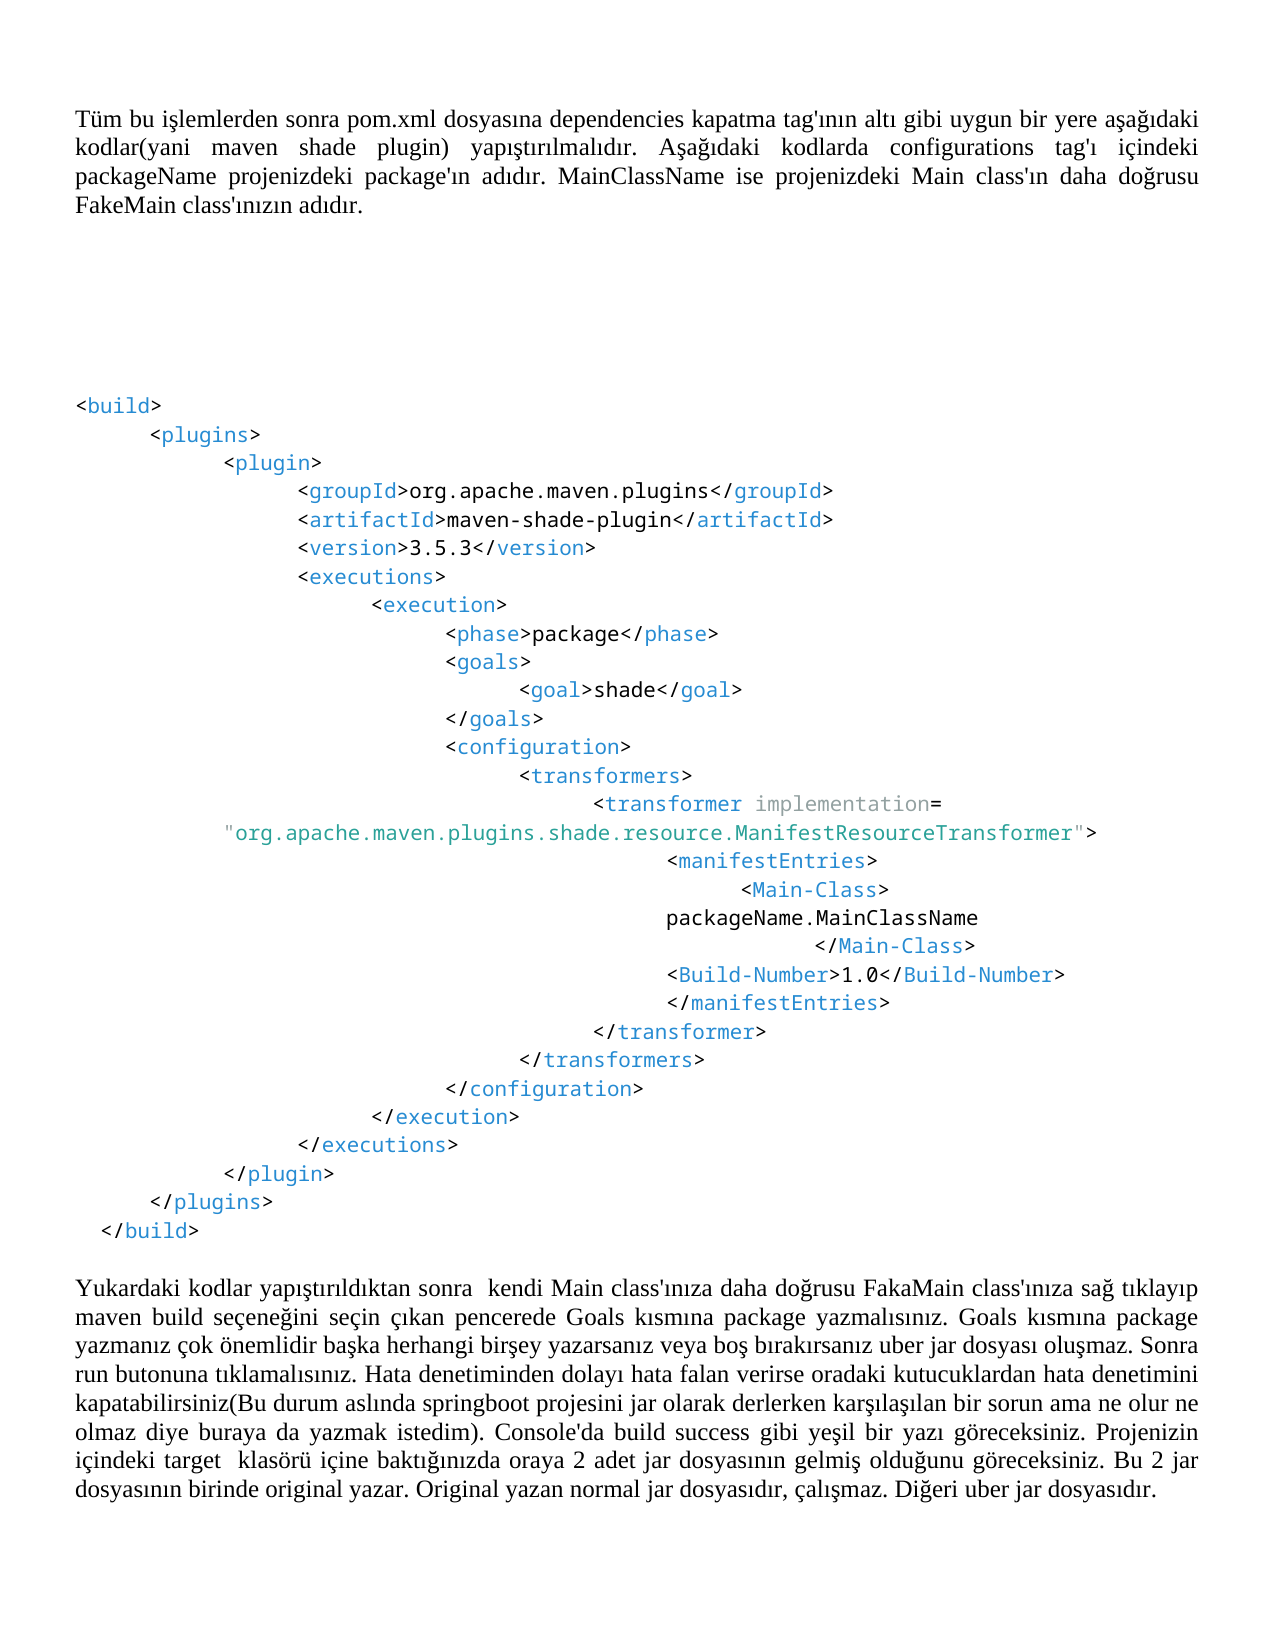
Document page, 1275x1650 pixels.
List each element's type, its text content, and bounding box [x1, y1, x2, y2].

text <plugin> [75, 448, 1200, 477]
text </execution> [75, 1102, 1200, 1131]
text <plugins> [75, 420, 1200, 448]
text <version>3.5.3</version> [75, 533, 1200, 562]
text <artifactId>maven-shade-plugin</artifactId> [75, 505, 1200, 533]
text </Main-Class> [75, 932, 1200, 960]
text </goals> [75, 704, 1200, 732]
text <Build-Number>1.0</Build-Number> [75, 960, 1200, 988]
text Yukardaki kodlar yapıştırıldıktan sonra kendi Main class'ınıza daha doğrusu FakaMain class'ınıza sağ tıklayıp maven build seçeneğini seçin çıkan pencerede Goals kısmına package yazmalısınız. Goals kısmına package yazmanız çok önemlidir başka herhangi birşey yazarsanız veya boş bırakırsanız uber jar dosyası oluşmaz. Sonra run butonuna tıklamalısınız. Hata denetiminden dolayı hata falan verirse oradaki kutucuklardan hata denetimini kapatabilirsiniz(Bu durum aslında springboot projesini jar olarak derlerken karşılaşılan bir sorun ama ne olur ne olmaz diye buraya da yazmak istedim). Console'da build success gibi yeşil bir yazı göreceksiniz. Projenizin içindeki target klasörü içine baktığınızda oraya 2 adet jar dosyasının gelmiş olduğunu göreceksiniz. Bu 2 jar dosyasının birinde original yazar. Original yazan normal jar dosyasıdır, çalışmaz. Diğeri uber jar dosyasıdır. [75, 1273, 1200, 1503]
text <groupId>org.apache.maven.plugins</groupId> [75, 477, 1200, 505]
text <transformers> [75, 761, 1200, 789]
text <executions> [75, 562, 1200, 590]
text Tüm bu işlemlerden sonra pom.xml dosyasına dependencies kapatma tag'ının altı gibi uygun bir yere aşağıdaki kodlar(yani maven shade plugin) yapıştırılmalıdır. Aşağıdaki kodlarda configurations tag'ı içindeki packageName projenizdeki package'ın adıdır. MainClassName ise projenizdeki Main class'ın daha doğrusu FakeMain class'ınızın adıdır. [75, 104, 1200, 219]
text </plugin> [75, 1159, 1200, 1187]
text <phase>package</phase> [75, 619, 1200, 647]
text <build> [75, 391, 1200, 420]
text <Main-Class> [75, 875, 1200, 903]
text </manifestEntries> [75, 988, 1200, 1017]
text <goal>shade</goal> [75, 676, 1200, 704]
text "org.apache.maven.plugins.shade.resource.ManifestResourceTransformer"> [75, 818, 1200, 846]
text <execution> [75, 590, 1200, 619]
text </plugins> [75, 1187, 1200, 1216]
text <configuration> [75, 732, 1200, 761]
text packageName.MainClassName [75, 903, 1200, 932]
text </transformer> [75, 1017, 1200, 1045]
text <transformer implementation= [75, 789, 1200, 818]
text </build> [75, 1216, 1200, 1244]
text </executions> [75, 1131, 1200, 1159]
text <goals> [75, 647, 1200, 676]
text </configuration> [75, 1074, 1200, 1102]
text </transformers> [75, 1045, 1200, 1074]
text <manifestEntries> [75, 846, 1200, 875]
